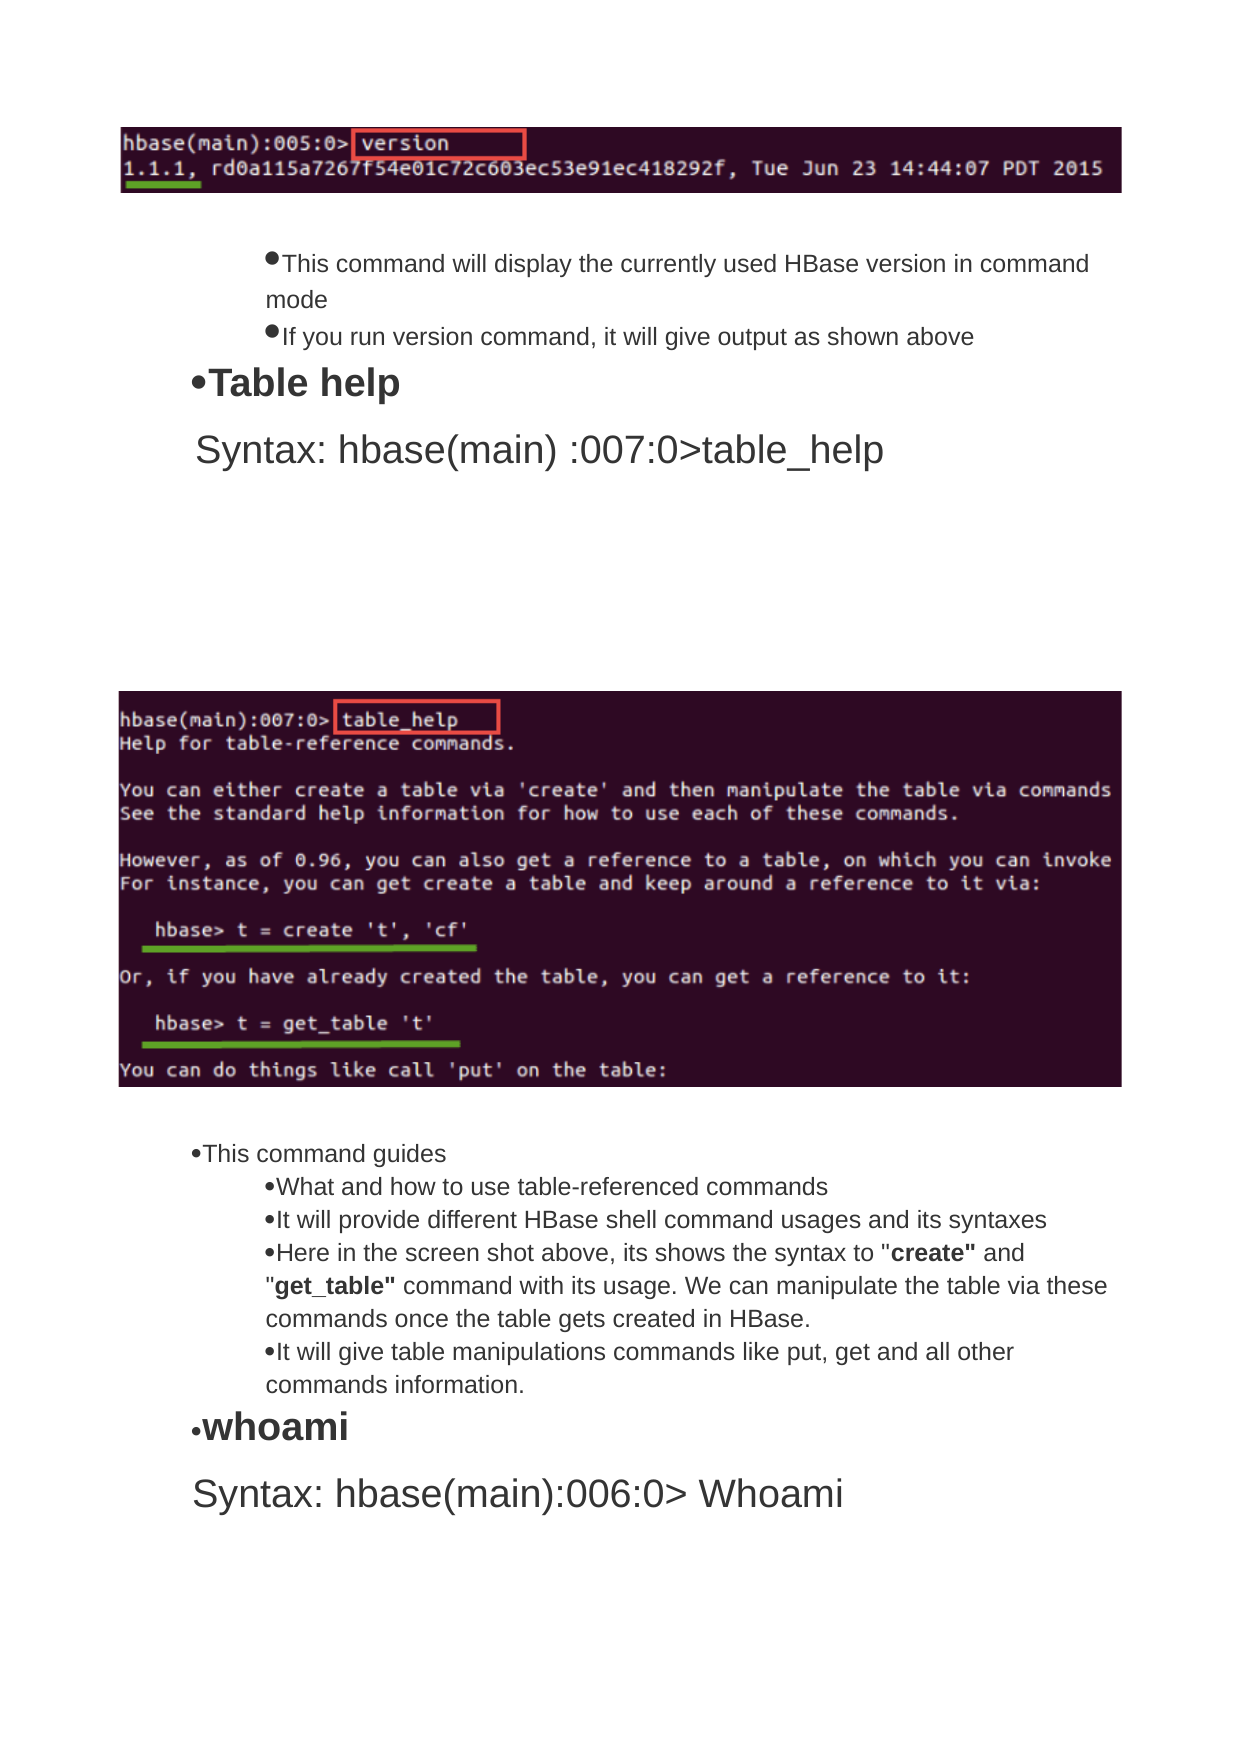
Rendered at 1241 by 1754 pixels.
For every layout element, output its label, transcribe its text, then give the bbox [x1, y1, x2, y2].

picture [118, 127, 1122, 193]
list whoami [192, 1403, 1122, 1449]
picture [118, 691, 1122, 1087]
list Table help [192, 359, 1122, 405]
list If you run version command, it will give output as shown above [265, 318, 1122, 354]
list This command guides [192, 1139, 1122, 1168]
text Syntax: hbase(main) :007:0>table_help [195, 426, 1122, 472]
list It will give table manipulations commands like put, get and all other commands information. [265, 1337, 1122, 1399]
list What and how to use table-referenced commands [265, 1172, 1122, 1201]
text Syntax: hbase(main):006:0> Whoami [192, 1470, 1122, 1516]
list This command will display the currently used HBase version in command mode [265, 245, 1122, 314]
list It will provide different HBase shell command usages and its syntaxes [265, 1205, 1122, 1234]
list Here in the screen shot above, its shows the syntax to "create" and "get_table" command with its usage. We can manipulate the table via these commands once the table gets created in HBase. [265, 1238, 1122, 1333]
